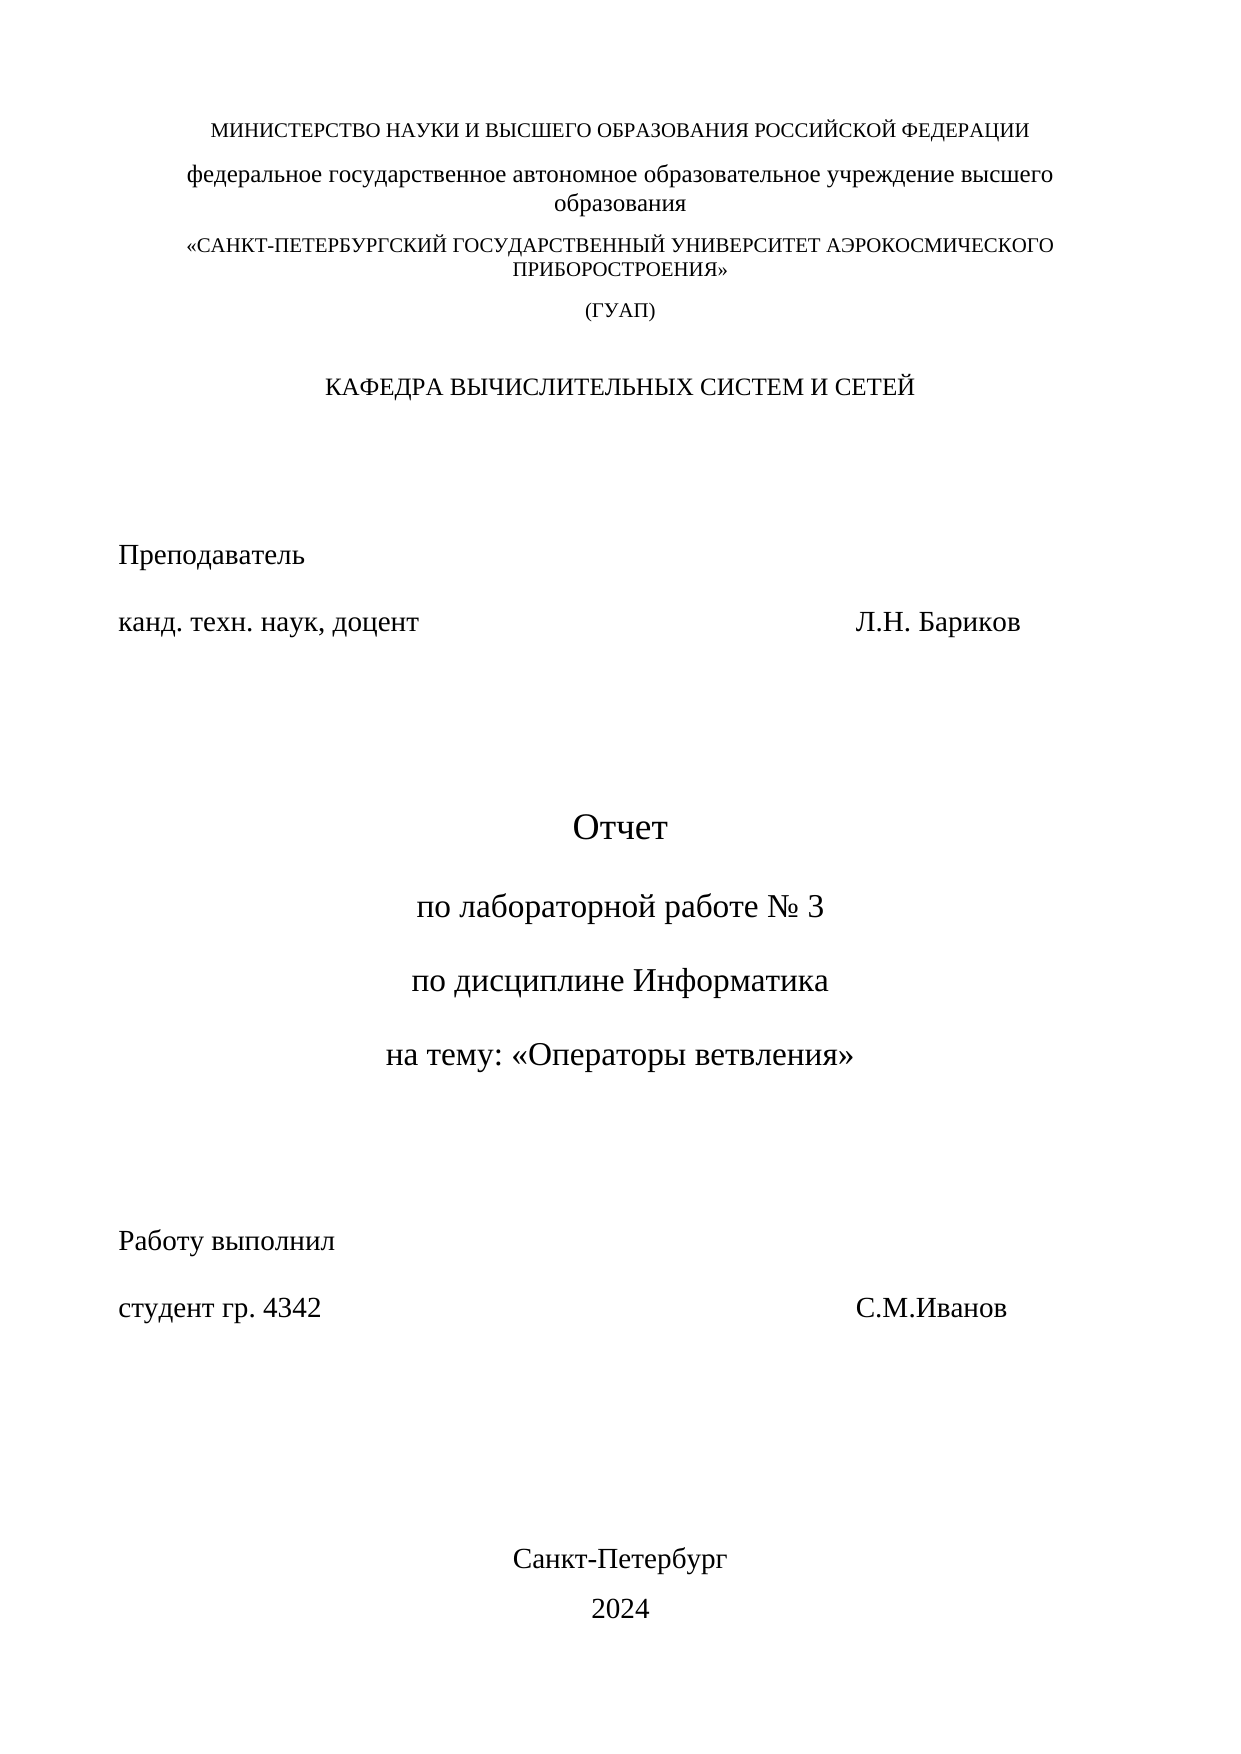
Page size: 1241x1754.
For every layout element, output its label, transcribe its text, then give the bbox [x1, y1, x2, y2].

text Преподаватель [118, 537, 1122, 570]
text МИНИСТЕРСТВО НАУКИ И ВЫСШЕГО ОБРАЗОВАНИЯ РОССИЙСКОЙ ФЕДЕРАЦИИ [118, 118, 1122, 142]
text студент гр. 4342 C.М.Иванов [118, 1290, 1122, 1324]
text Отчет [118, 805, 1122, 848]
text по дисциплине Информатика [118, 960, 1122, 998]
text «САНКТ-ПЕТЕРБУРГСКИЙ ГОСУДАРСТВЕННЫЙ УНИВЕРСИТЕТ АЭРОКОСМИЧЕСКОГО ПРИБОРОСТРОЕНИЯ» [118, 233, 1122, 281]
text Работу выполнил [118, 1223, 1122, 1257]
text федеральное государственное автономное образовательное учреждение высшего образования [118, 159, 1122, 216]
text КАФЕДРА ВЫЧИСЛИТЕЛЬНЫХ СИСТЕМ И СЕТЕЙ [118, 372, 1122, 401]
text канд. техн. наук, доцент Л.Н. Бариков [118, 604, 1122, 637]
text на тему: «Операторы ветвления» [118, 1034, 1122, 1073]
text 2024 [118, 1592, 1122, 1625]
text по лабораторной работе № 3 [118, 886, 1122, 924]
text Санкт-Петербург [118, 1541, 1122, 1575]
text (ГУАП) [118, 298, 1122, 322]
